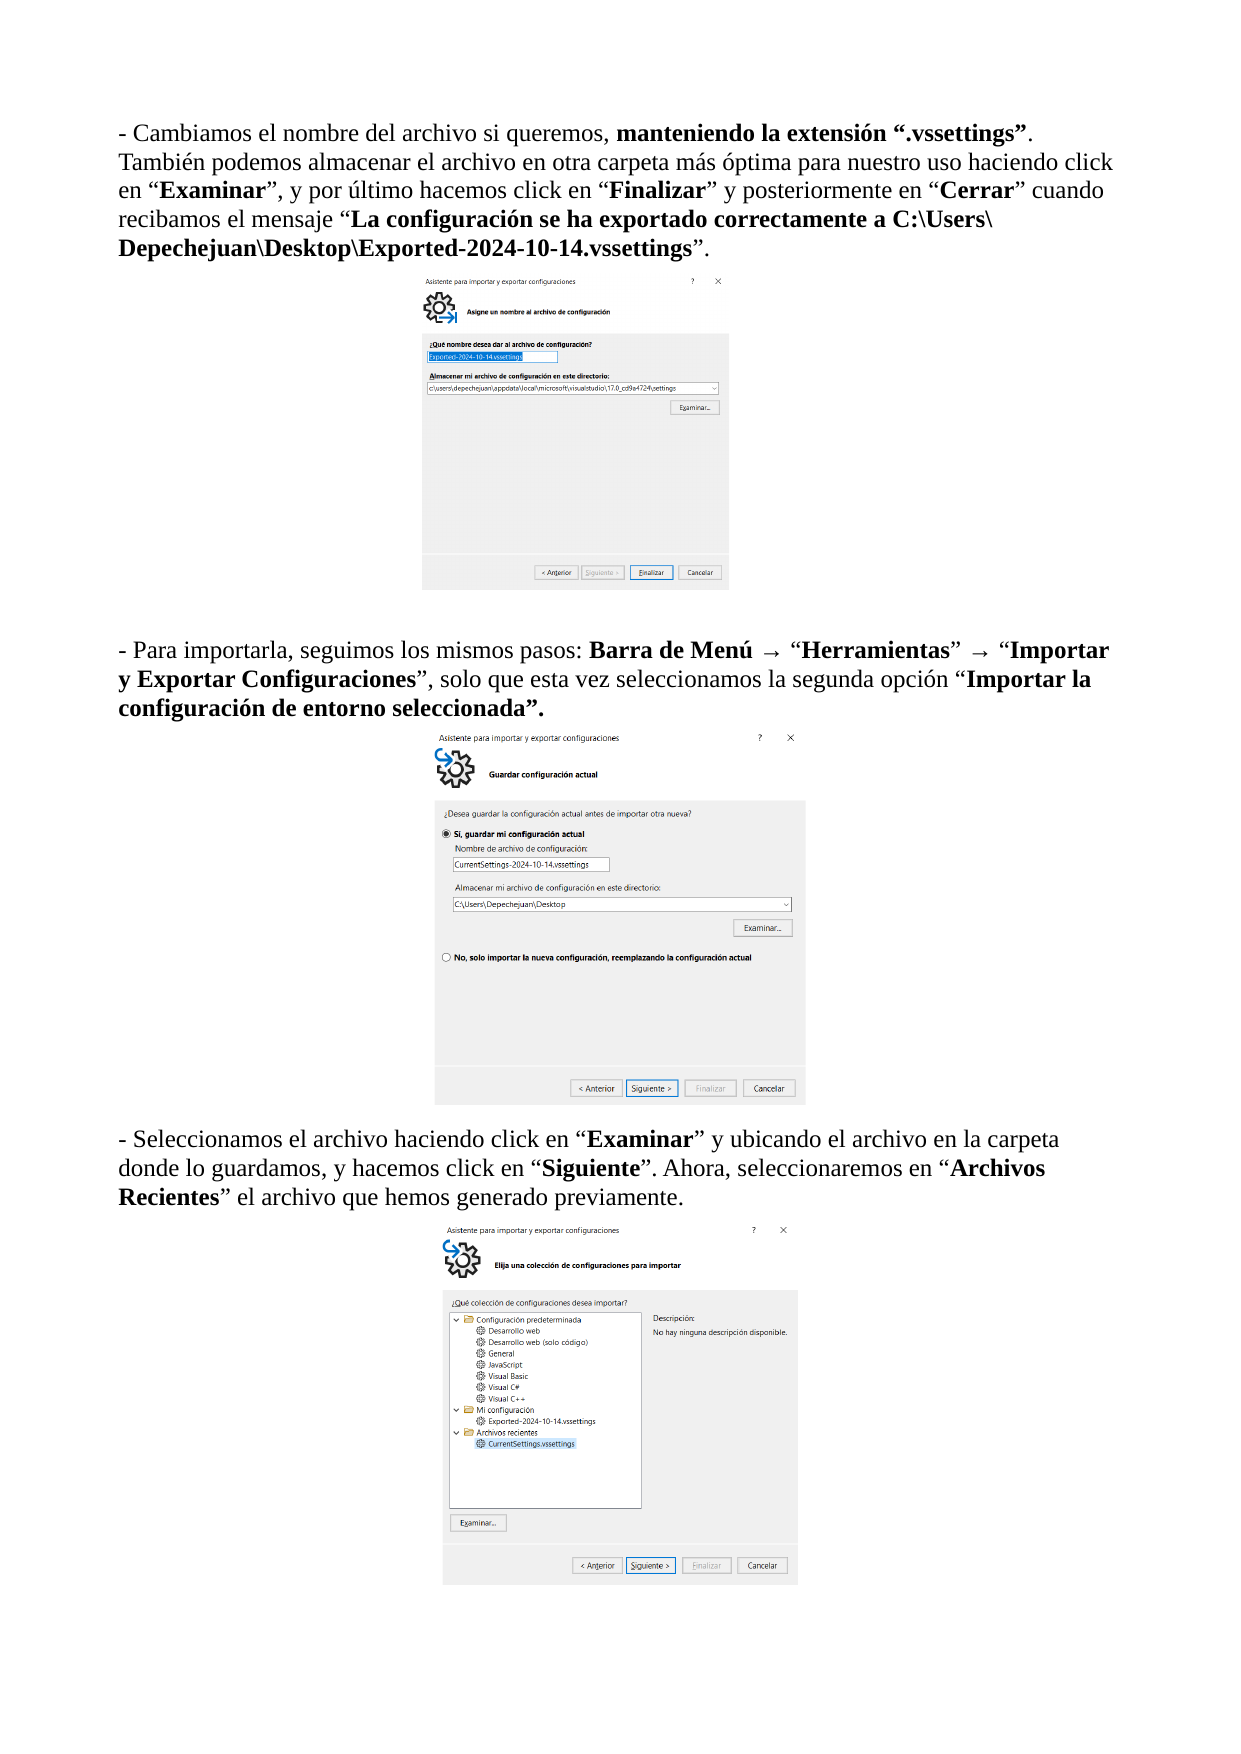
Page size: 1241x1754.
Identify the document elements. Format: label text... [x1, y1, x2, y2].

text - Cambiamos el nombre del archivo si queremos, manteniendo la extensión “.vssettings”. [118, 118, 1122, 147]
text - Para importarla, seguimos los mismos pasos: Barra de Menú → “Herramientas” → “Importar y Exportar Configuraciones”, solo que esta vez seleccionamos la segunda opción “Importar la configuración de entorno seleccionada”. [118, 636, 1122, 722]
picture [422, 273, 730, 590]
picture [442, 1221, 798, 1585]
text - Seleccionamos el archivo haciendo click en “Examinar” y ubicando el archivo en la carpeta donde lo guardamos, y hacemos click en “Siguiente”. Ahora, seleccionaremos en “Archivos Recientes” el archivo que hemos generado previamente. [118, 1124, 1122, 1211]
text También podemos almacenar el archivo en otra carpeta más óptima para nuestro uso haciendo click en “Examinar”, y por último hacemos click en “Finalizar” y posteriormente en “Cerrar” cuando recibamos el mensaje “La configuración se ha exportado correctamente a C:\Users\Depechejuan\Desktop\Exported-2024-10-14.vssettings”. [118, 147, 1122, 262]
picture [434, 731, 806, 1105]
